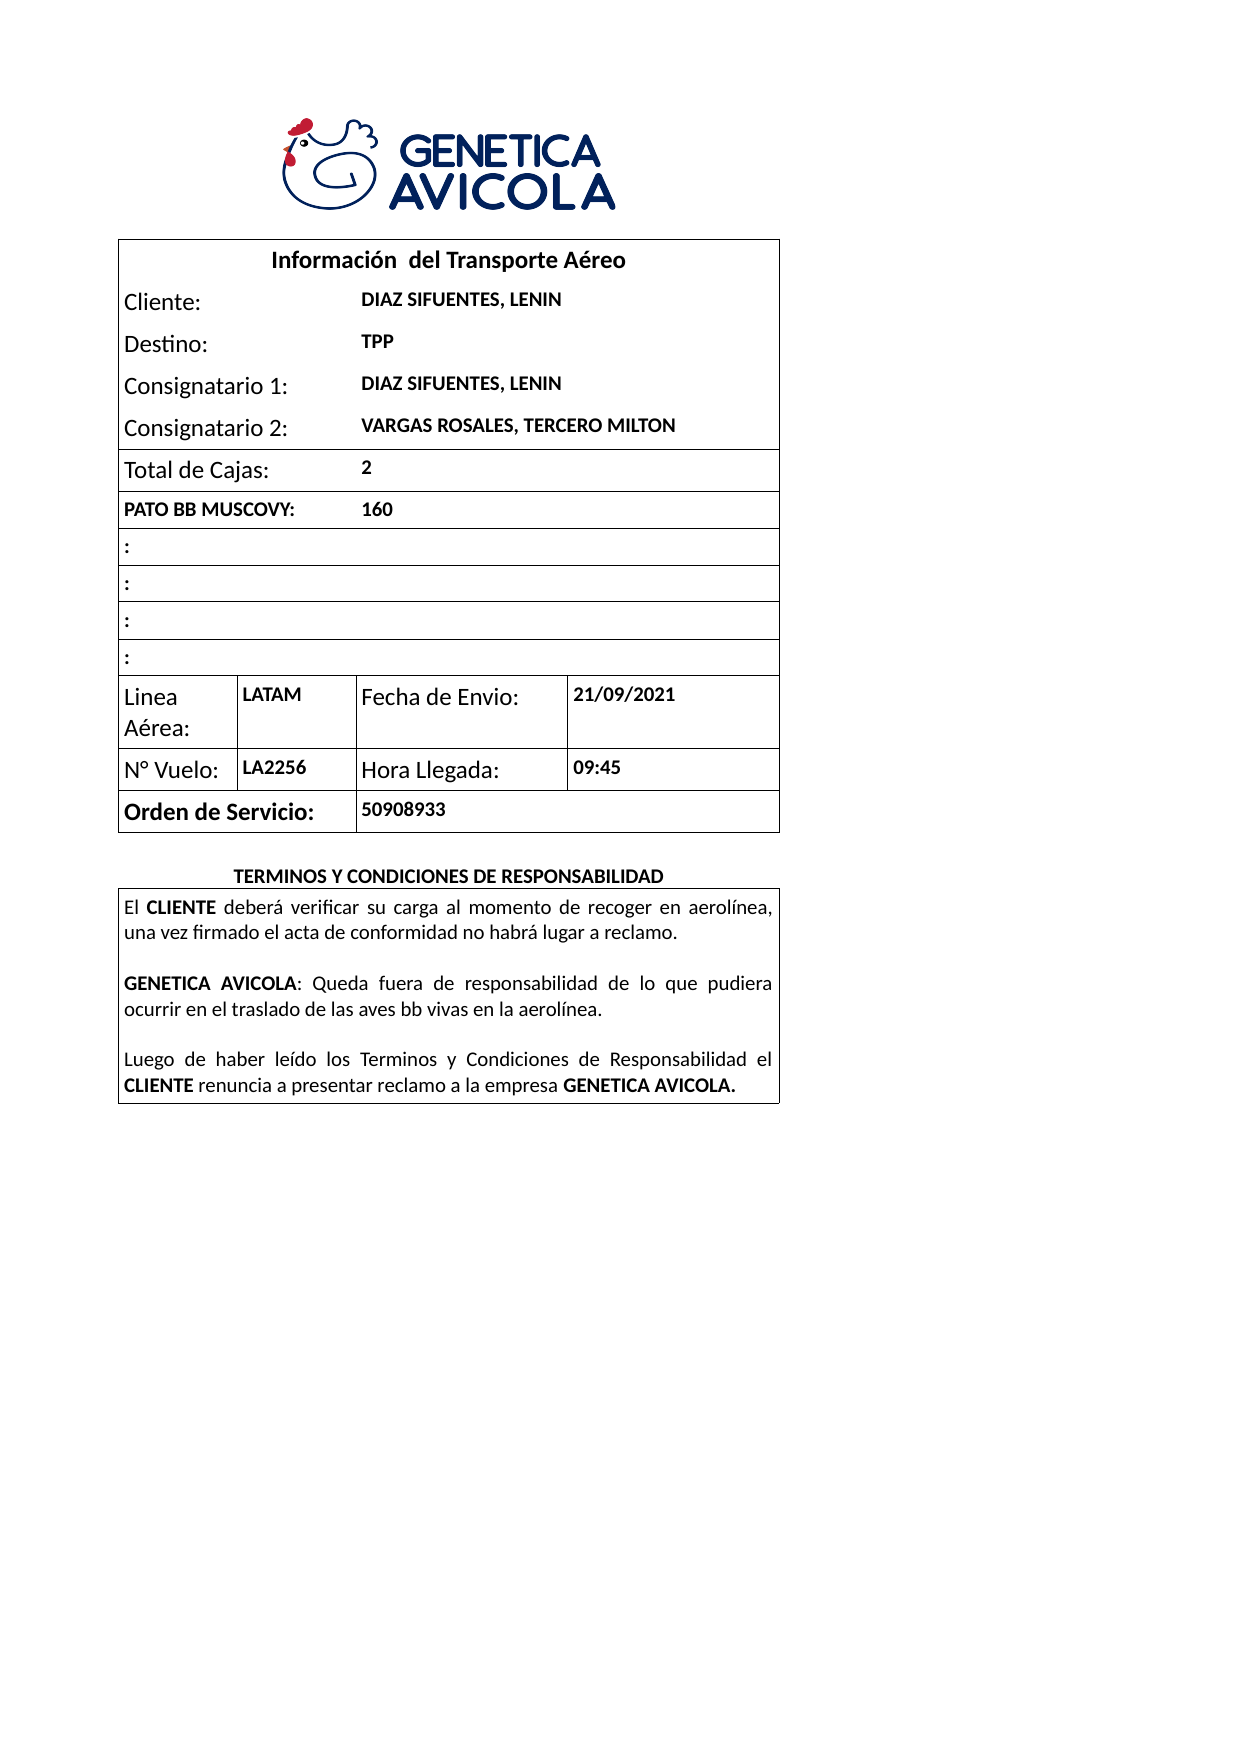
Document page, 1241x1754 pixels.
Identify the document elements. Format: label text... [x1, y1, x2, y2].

table_cell [356, 640, 779, 675]
table_cell : [119, 566, 356, 601]
table_cell : [119, 529, 356, 564]
table_cell Orden de Servicio: [119, 791, 356, 832]
table_cell VARGAS ROSALES, TERCERO MILTON [356, 406, 779, 448]
table_cell 21/09/2021 [568, 676, 779, 748]
table_cell LA2256 [238, 749, 356, 790]
table_cell : [119, 640, 356, 675]
table_cell 50908933 [357, 791, 779, 832]
table_cell TPP [356, 323, 779, 364]
table_header Información del Transporte Aéreo [119, 240, 779, 281]
table_cell 2 [356, 450, 779, 491]
table_cell Linea Aérea: [119, 676, 237, 748]
table_cell Total de Cajas: [119, 450, 356, 491]
table_cell N° Vuelo: [119, 749, 237, 790]
table_cell TERMINOS Y CONDICIONES DE RESPONSABILIDAD [118, 833, 779, 888]
table_cell Consignatario 1: [119, 365, 356, 406]
table_cell El CLIENTE deberá verificar su carga al momento de recoger en aerolínea, una vez firmado el acta de conformidad no habrá lugar a reclamo. GENETICA AVICOLA: Queda fuera de responsabilidad de lo que pudiera ocurrir en el traslado de las aves bb vivas en la aerolínea. Luego de haber leído los Terminos y Condiciones de Responsabilidad el CLIENTE renuncia a presentar reclamo a la empresa GENETICA AVICOLA. [119, 889, 779, 1103]
table_cell Cliente: [119, 281, 356, 322]
table_cell DIAZ SIFUENTES, LENIN [356, 365, 779, 406]
table_cell Destino: [119, 323, 356, 364]
table_cell [356, 529, 779, 564]
table_cell DIAZ SIFUENTES, LENIN [356, 281, 779, 322]
table_cell Hora Llegada: [357, 749, 567, 790]
table_cell : [119, 602, 356, 638]
table_cell PATO BB MUSCOVY: [119, 492, 356, 527]
table_cell LATAM [238, 676, 356, 748]
table_cell Consignatario 2: [119, 406, 356, 448]
table_cell [356, 602, 779, 638]
table_cell Fecha de Envio: [357, 676, 567, 748]
table_cell [356, 566, 779, 601]
table_cell 160 [356, 492, 779, 527]
table_cell 09:45 [568, 749, 779, 790]
picture [282, 118, 616, 210]
